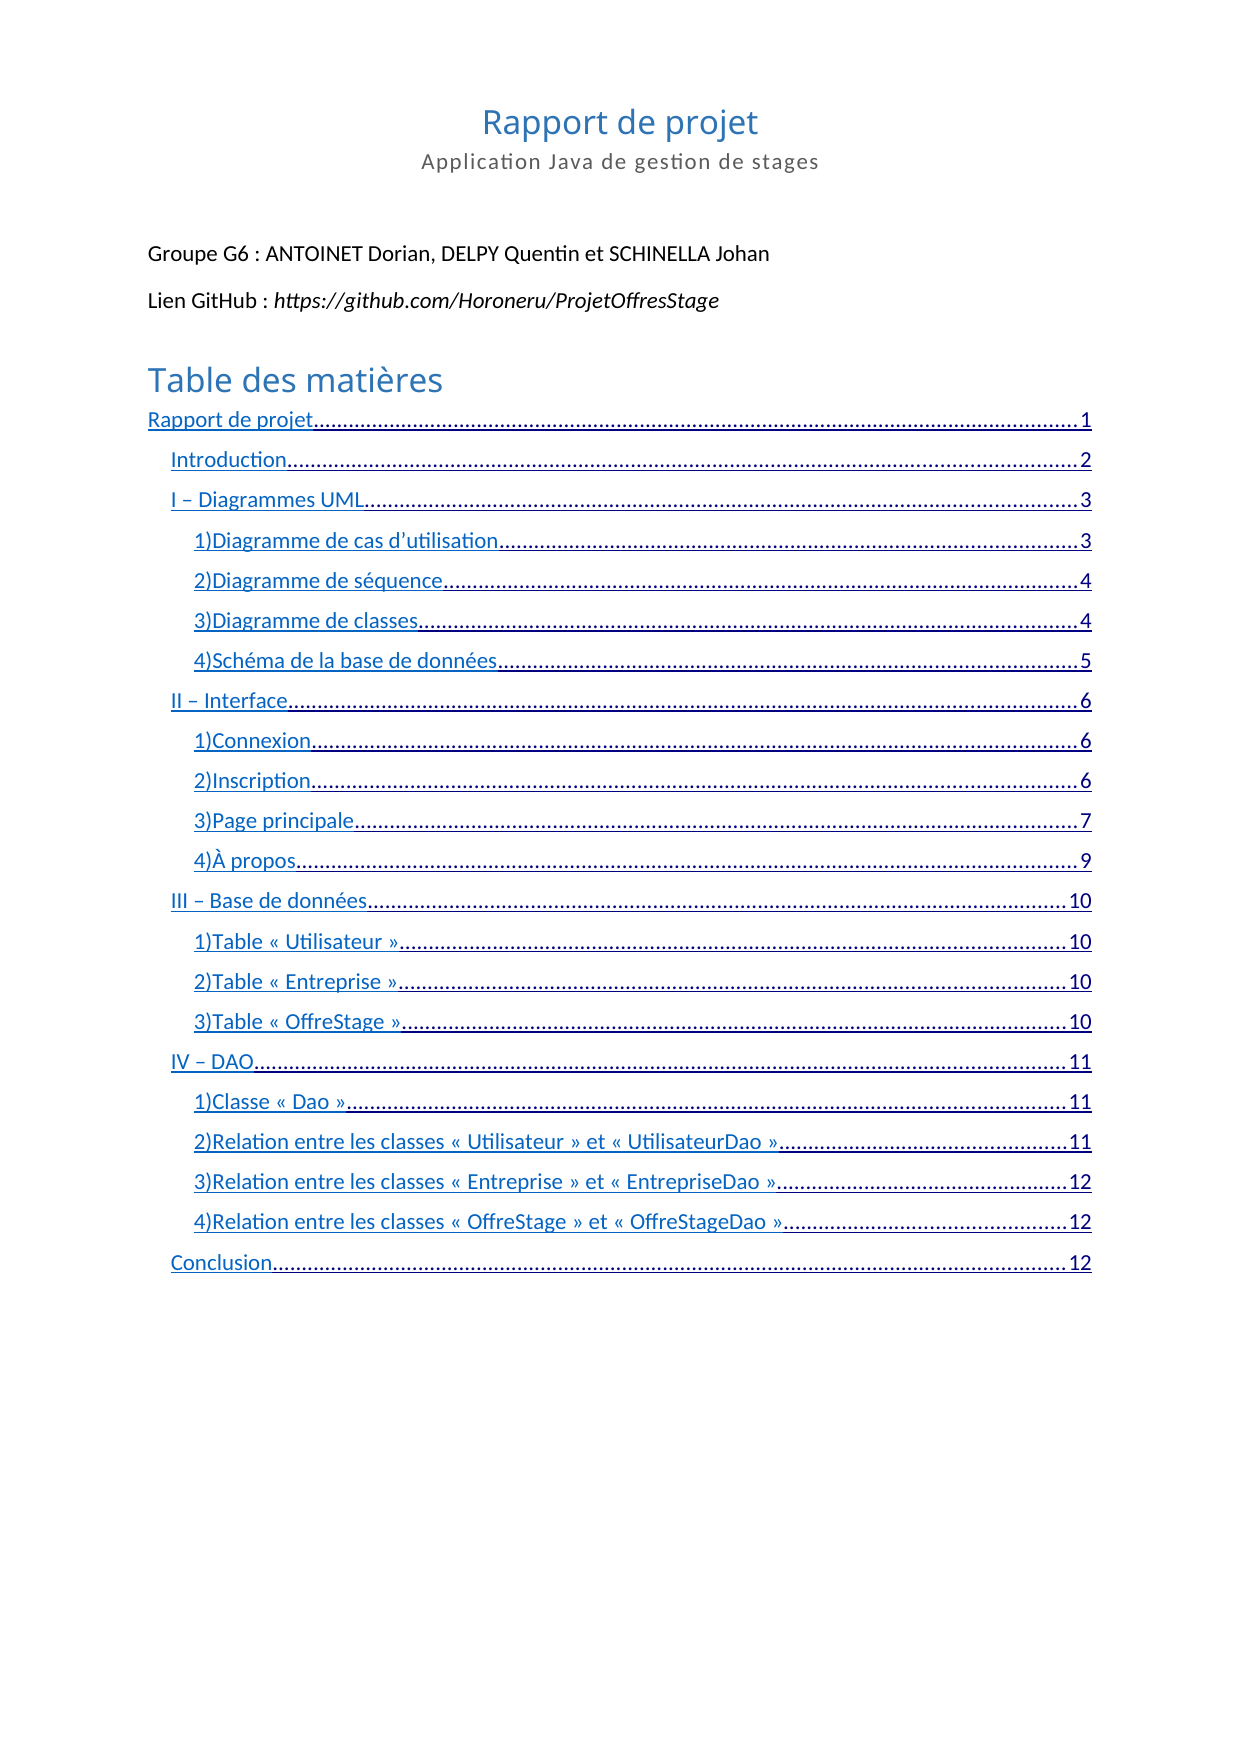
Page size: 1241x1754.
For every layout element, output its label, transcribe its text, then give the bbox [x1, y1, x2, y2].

text 3) Page principale 7 [193, 806, 1093, 834]
text 1) Connexion 6 [193, 726, 1093, 754]
text I – Diagrammes UML 3 [171, 486, 1093, 514]
text 3) Relation entre les classes « Entreprise » et « EntrepriseDao » 12 [193, 1167, 1093, 1195]
subtitle Rapport de projet [148, 99, 1093, 144]
text II – Interface 6 [171, 686, 1093, 714]
text 1) Classe « Dao » 11 [193, 1087, 1093, 1115]
text 4) Schéma de la base de données 5 [193, 646, 1093, 674]
text Groupe G6 : ANTOINET Dorian, DELPY Quentin et SCHINELLA Johan [148, 239, 1093, 268]
text Introduction 2 [171, 446, 1093, 473]
text Lien GitHub : https://github.com/Horoneru/ProjetOffresStage [148, 286, 1093, 314]
text 2) Table « Entreprise » 10 [193, 967, 1093, 995]
text 3) Diagramme de classes 4 [193, 606, 1093, 634]
text 1) Diagramme de cas d’utilisation 3 [193, 526, 1093, 554]
text III – Base de données 10 [171, 887, 1093, 915]
text Table des matières [148, 357, 1093, 403]
text 4) À propos 9 [193, 847, 1093, 874]
text 2) Diagramme de séquence 4 [193, 566, 1093, 594]
text 4) Relation entre les classes « OffreStage » et « OffreStageDao » 12 [193, 1207, 1093, 1236]
text Conclusion 12 [171, 1248, 1093, 1276]
text IV – DAO 11 [171, 1047, 1093, 1075]
text 3) Table « OffreStage » 10 [193, 1007, 1093, 1035]
text Application Java de gestion de stages [148, 147, 1093, 175]
text Rapport de projet 1 [148, 405, 1093, 433]
text 2) Relation entre les classes « Utilisateur » et « UtilisateurDao » 11 [193, 1127, 1093, 1155]
text 1) Table « Utilisateur » 10 [193, 927, 1093, 955]
text 2) Inscription 6 [193, 766, 1093, 794]
